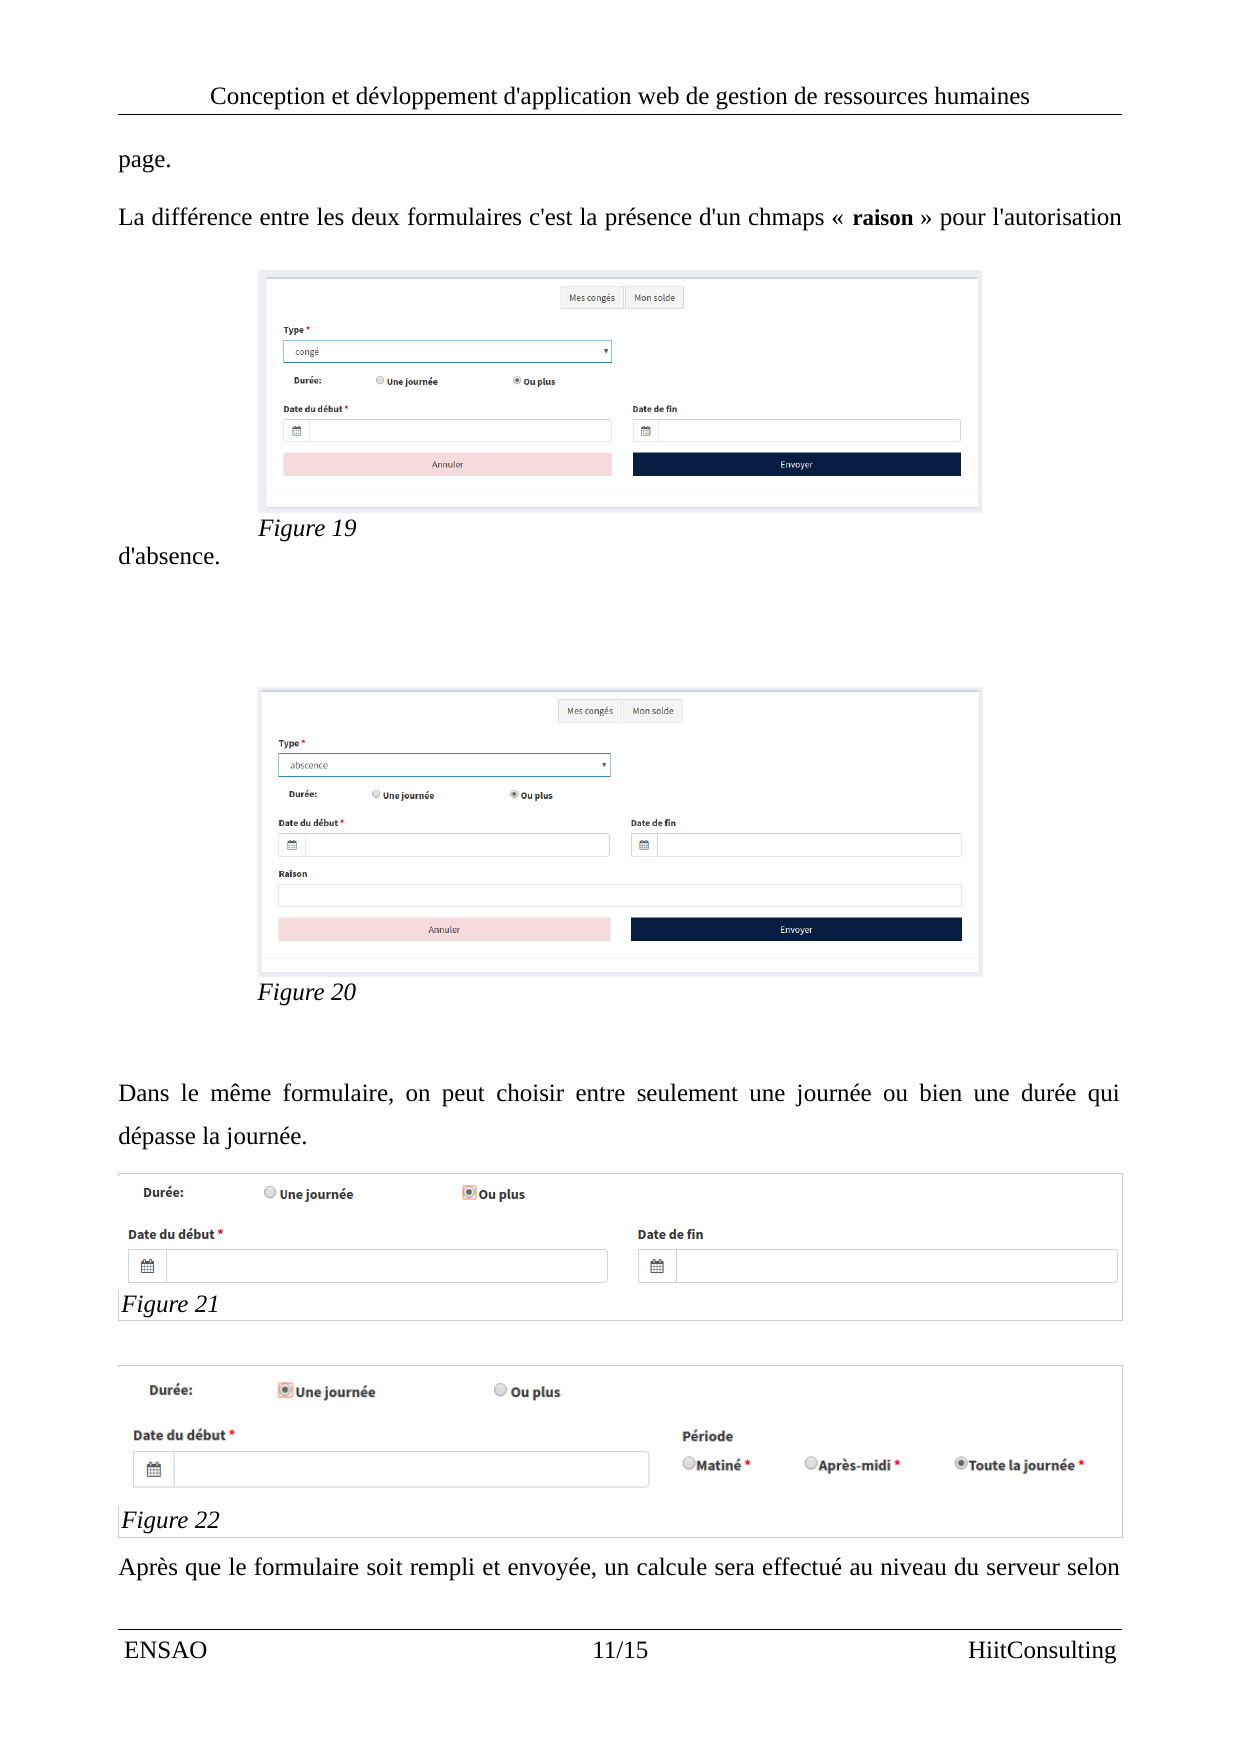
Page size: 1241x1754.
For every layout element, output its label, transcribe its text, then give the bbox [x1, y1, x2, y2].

picture [118, 1367, 1123, 1506]
text Figure 19 [258, 513, 982, 541]
text La différence entre les deux formulaires c'est la présence d'un chmaps « raison » pour l'autorisation d'absence. [118, 202, 1122, 570]
picture [257, 687, 983, 977]
text page. [118, 144, 1122, 173]
text Figure 22 [121, 1506, 1119, 1534]
text Dans le même formulaire, on peut choisir entre seulement une journée ou bien une durée qui dépasse la journée. [118, 1078, 1122, 1150]
text Après que le formulaire soit rempli et envoyée, un calcule sera effectué au niveau du serveur selon [118, 1538, 1122, 1581]
picture [118, 1176, 1123, 1289]
text Figure 21 [121, 1289, 1119, 1317]
text Figure 20 [257, 977, 983, 1006]
picture [258, 270, 983, 513]
